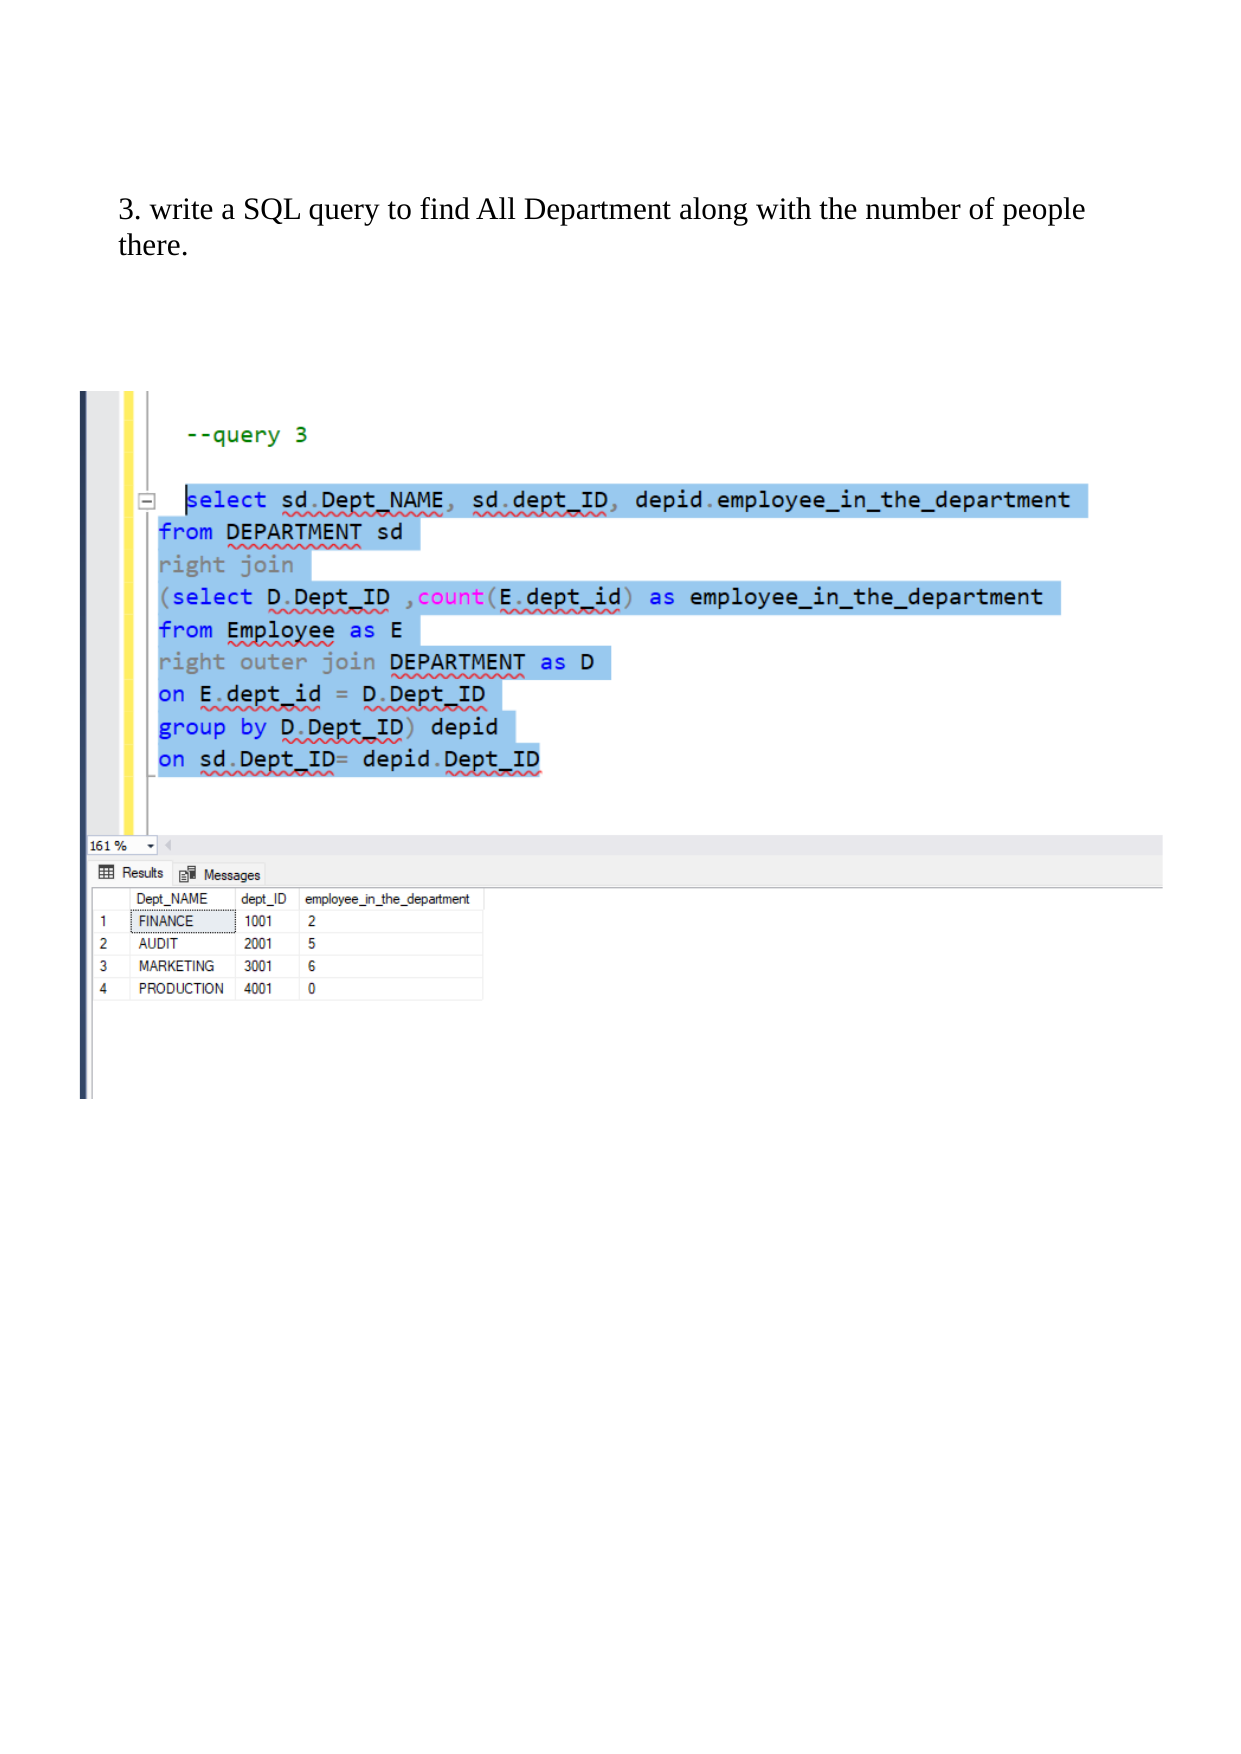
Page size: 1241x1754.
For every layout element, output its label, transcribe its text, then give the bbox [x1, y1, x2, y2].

text 3. write a SQL query to find All Department along with the number of people there. [118, 190, 1122, 262]
picture [79, 391, 651, 1099]
